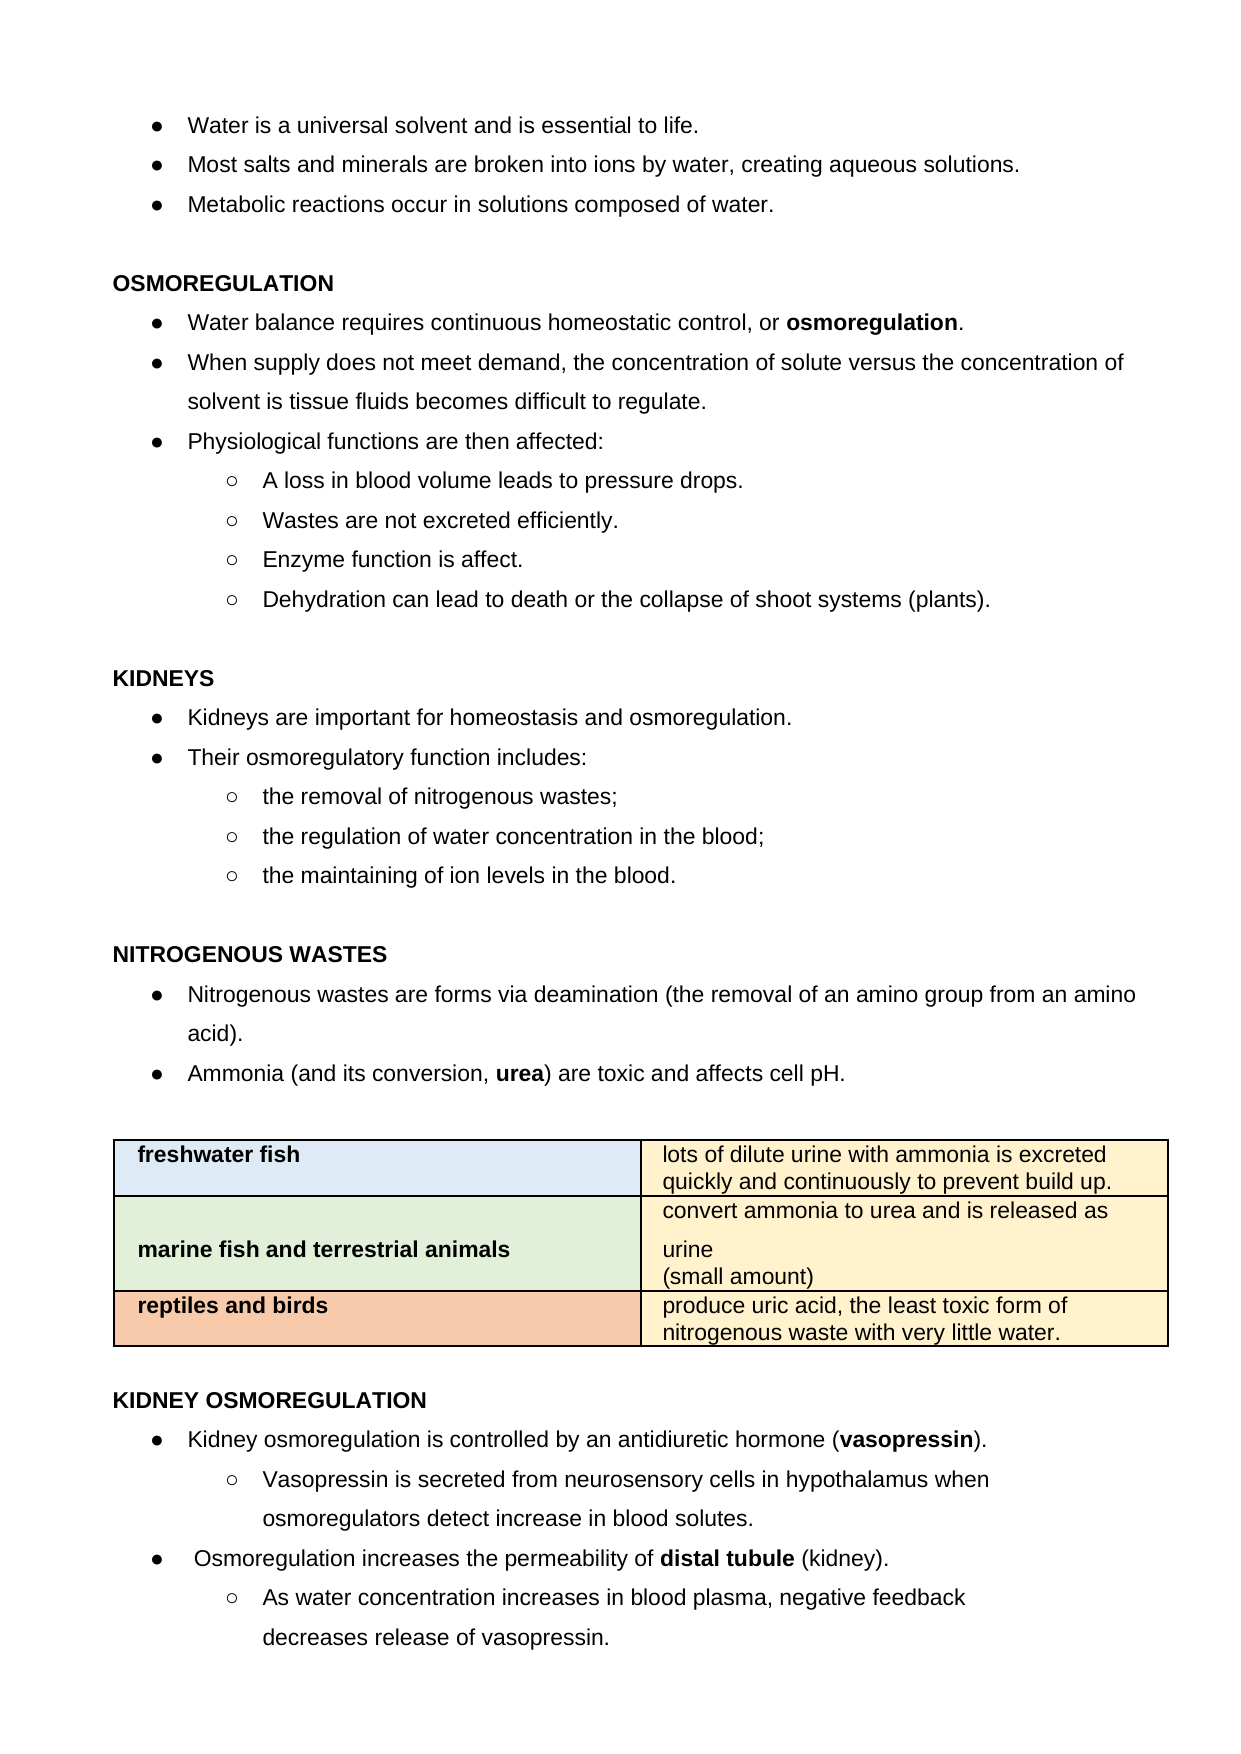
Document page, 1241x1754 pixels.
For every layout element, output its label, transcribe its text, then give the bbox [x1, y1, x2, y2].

table_cell marine fish and terrestrial animals [115, 1197, 640, 1263]
table_cell [115, 1318, 640, 1345]
list Their osmoregulatory function includes: [150, 744, 1164, 770]
list Water balance requires continuous homeostatic control, or osmoregulation. [150, 309, 1164, 336]
list Most salts and minerals are broken into ions by water, creating aqueous solutions. [150, 151, 1164, 178]
list Vasopressin is secreted from neurosensory cells in hypothalamus when osmoregulators detect increase in blood solutes. [225, 1466, 1081, 1532]
list Physiological functions are then affected: [150, 428, 1164, 454]
list Kidney osmoregulation is controlled by an antidiuretic hormone (vasopressin). [150, 1426, 1164, 1453]
text KIDNEYS [112, 665, 1164, 691]
text KIDNEY OSMOREGULATION [112, 1387, 1164, 1413]
table_cell reptiles and birds [115, 1292, 640, 1318]
table_header freshwater fish [115, 1141, 640, 1168]
list Kidneys are important for homeostasis and osmoregulation. [150, 704, 1164, 731]
list Water is a universal solvent and is essential to life. [150, 112, 1164, 138]
table_cell produce uric acid, the least toxic form of [642, 1292, 1167, 1318]
list A loss in blood volume leads to pressure drops. [225, 467, 1164, 494]
table_header lots of dilute urine with ammonia is excreted [642, 1141, 1167, 1168]
table_cell nitrogenous waste with very little water. [642, 1318, 1167, 1345]
list Nitrogenous wastes are forms via deamination (the removal of an amino group from an amino acid). [150, 981, 1164, 1046]
list Ammonia (and its conversion, urea) are toxic and affects cell pH. [150, 1059, 1164, 1086]
text NITROGENOUS WASTES [112, 941, 1164, 967]
list Osmoregulation increases the permeability of distal tubule (kidney). [150, 1545, 1164, 1571]
table_cell [115, 1168, 640, 1195]
list As water concentration increases in blood plasma, negative feedback decreases release of vasopressin. [225, 1584, 1067, 1650]
table_cell [115, 1263, 640, 1290]
list the maintaining of ion levels in the blood. [225, 862, 1164, 888]
table_cell quickly and continuously to prevent build up. [642, 1168, 1167, 1195]
table_cell (small amount) [642, 1263, 1167, 1290]
list the regulation of water concentration in the blood; [225, 823, 1164, 849]
list Dehydration can lead to death or the collapse of shoot systems (plants). [225, 586, 1164, 612]
list Metabolic reactions occur in solutions composed of water. [150, 191, 1164, 217]
list Wastes are not excreted efficiently. [225, 507, 1164, 533]
list Enzyme function is affect. [225, 546, 1164, 573]
table_cell convert ammonia to urea and is released as urine [642, 1197, 1167, 1263]
list When supply does not meet demand, the concentration of solute versus the concentration of solvent is tissue fluids becomes difficult to regulate. [150, 349, 1146, 415]
text OSMOREGULATION [112, 270, 1164, 296]
list the removal of nitrogenous wastes; [225, 783, 1164, 809]
